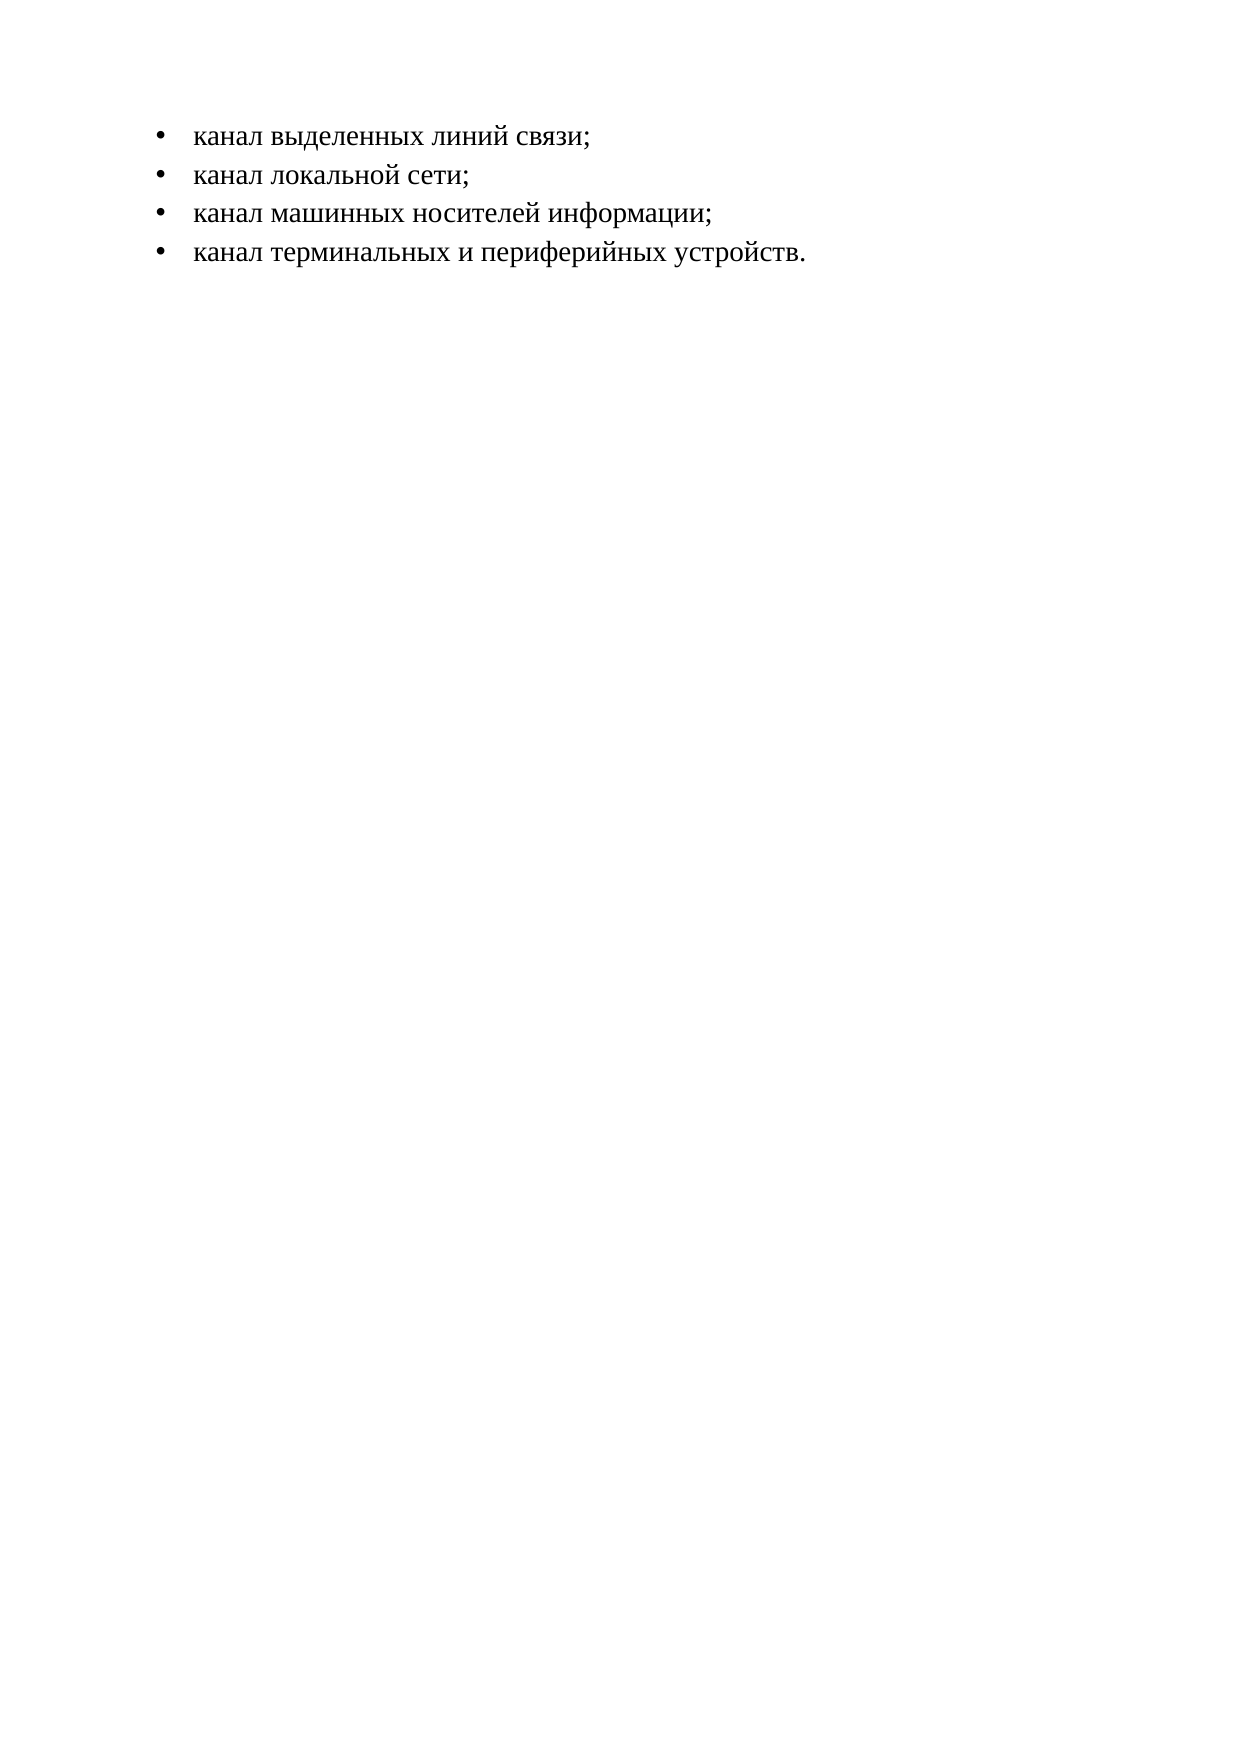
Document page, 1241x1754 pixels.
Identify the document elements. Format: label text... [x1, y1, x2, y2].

list канал выделенных линий связи; [156, 118, 1122, 152]
list канал локальной сети; [156, 157, 1122, 190]
list канал терминальных и периферийных устройств. [156, 234, 1122, 268]
list канал машинных носителей информации; [156, 195, 1122, 229]
